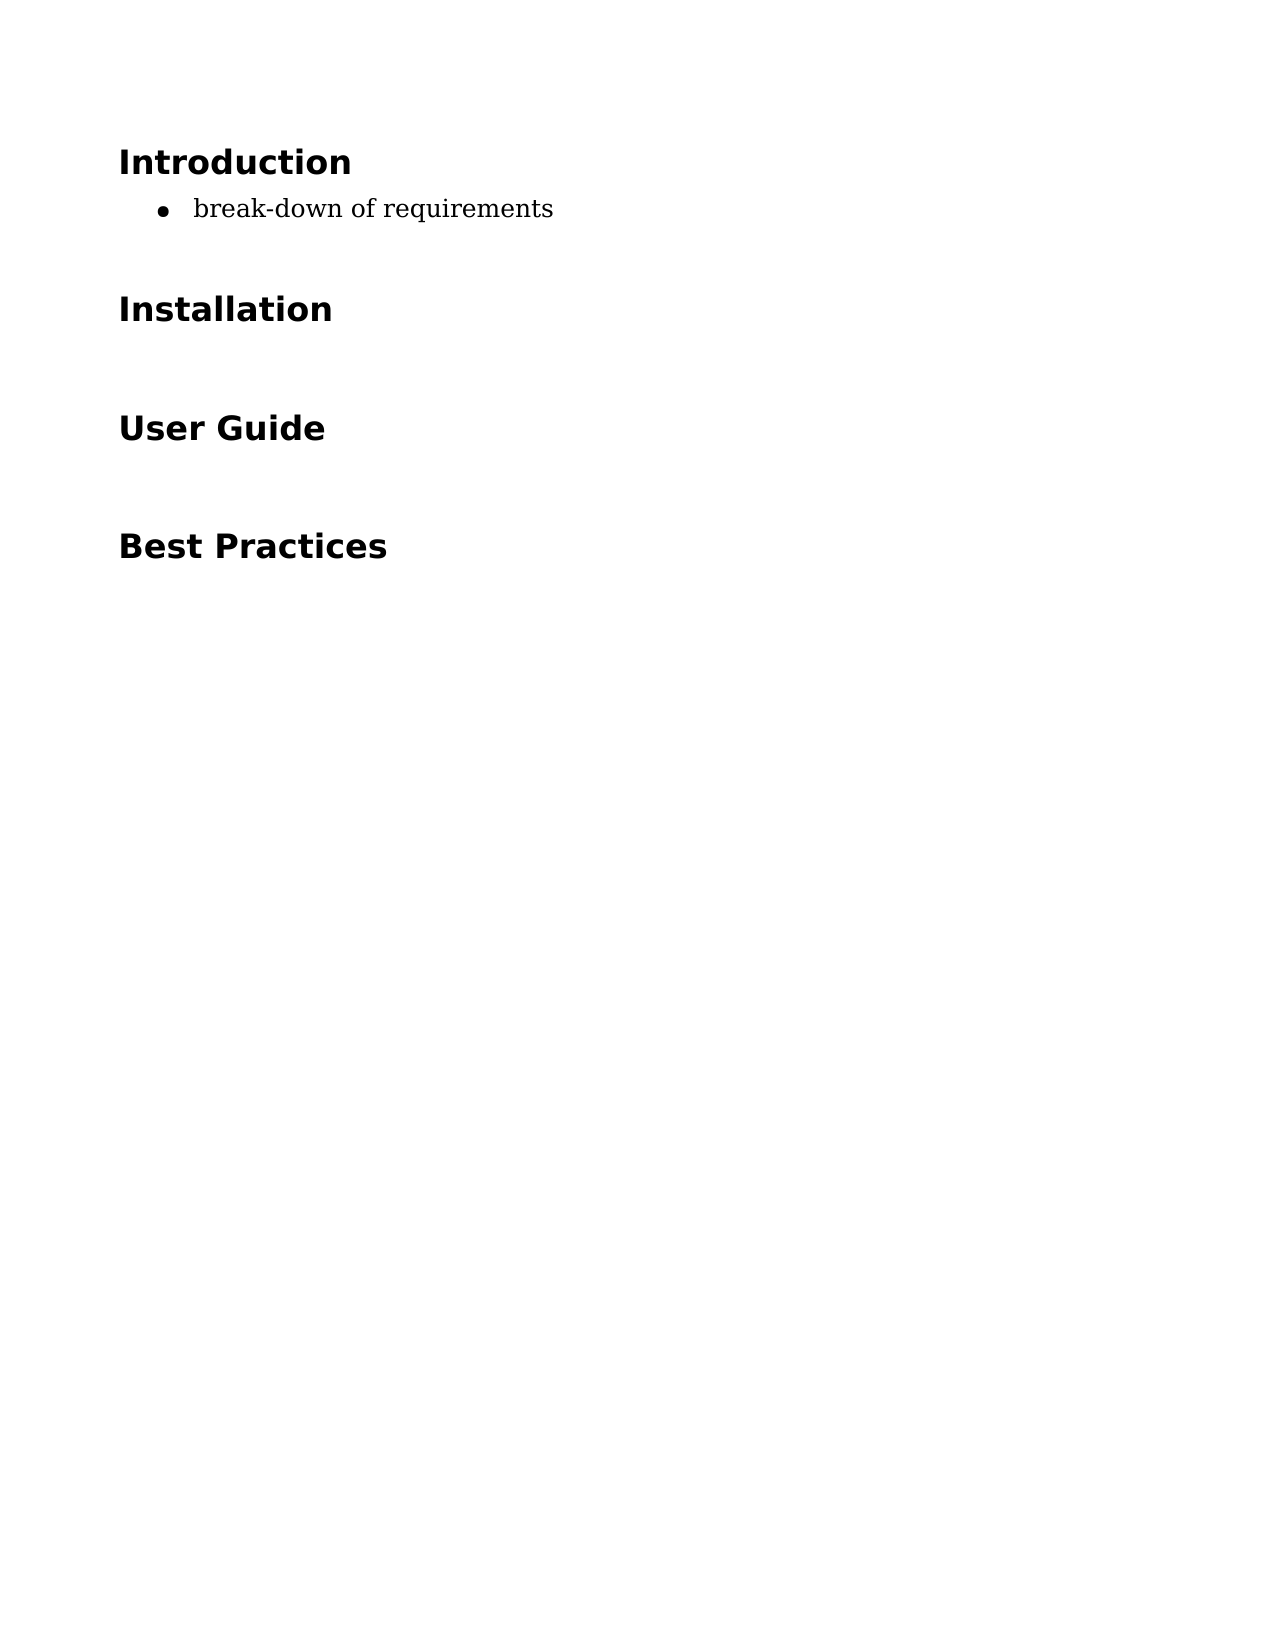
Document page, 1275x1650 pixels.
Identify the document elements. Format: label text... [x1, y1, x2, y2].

subtitle Best Practices [118, 527, 1157, 566]
subtitle User Guide [118, 409, 1157, 448]
subtitle Installation [118, 291, 1157, 329]
list break-down of requirements [156, 195, 1157, 224]
subtitle Introduction [118, 143, 1157, 182]
